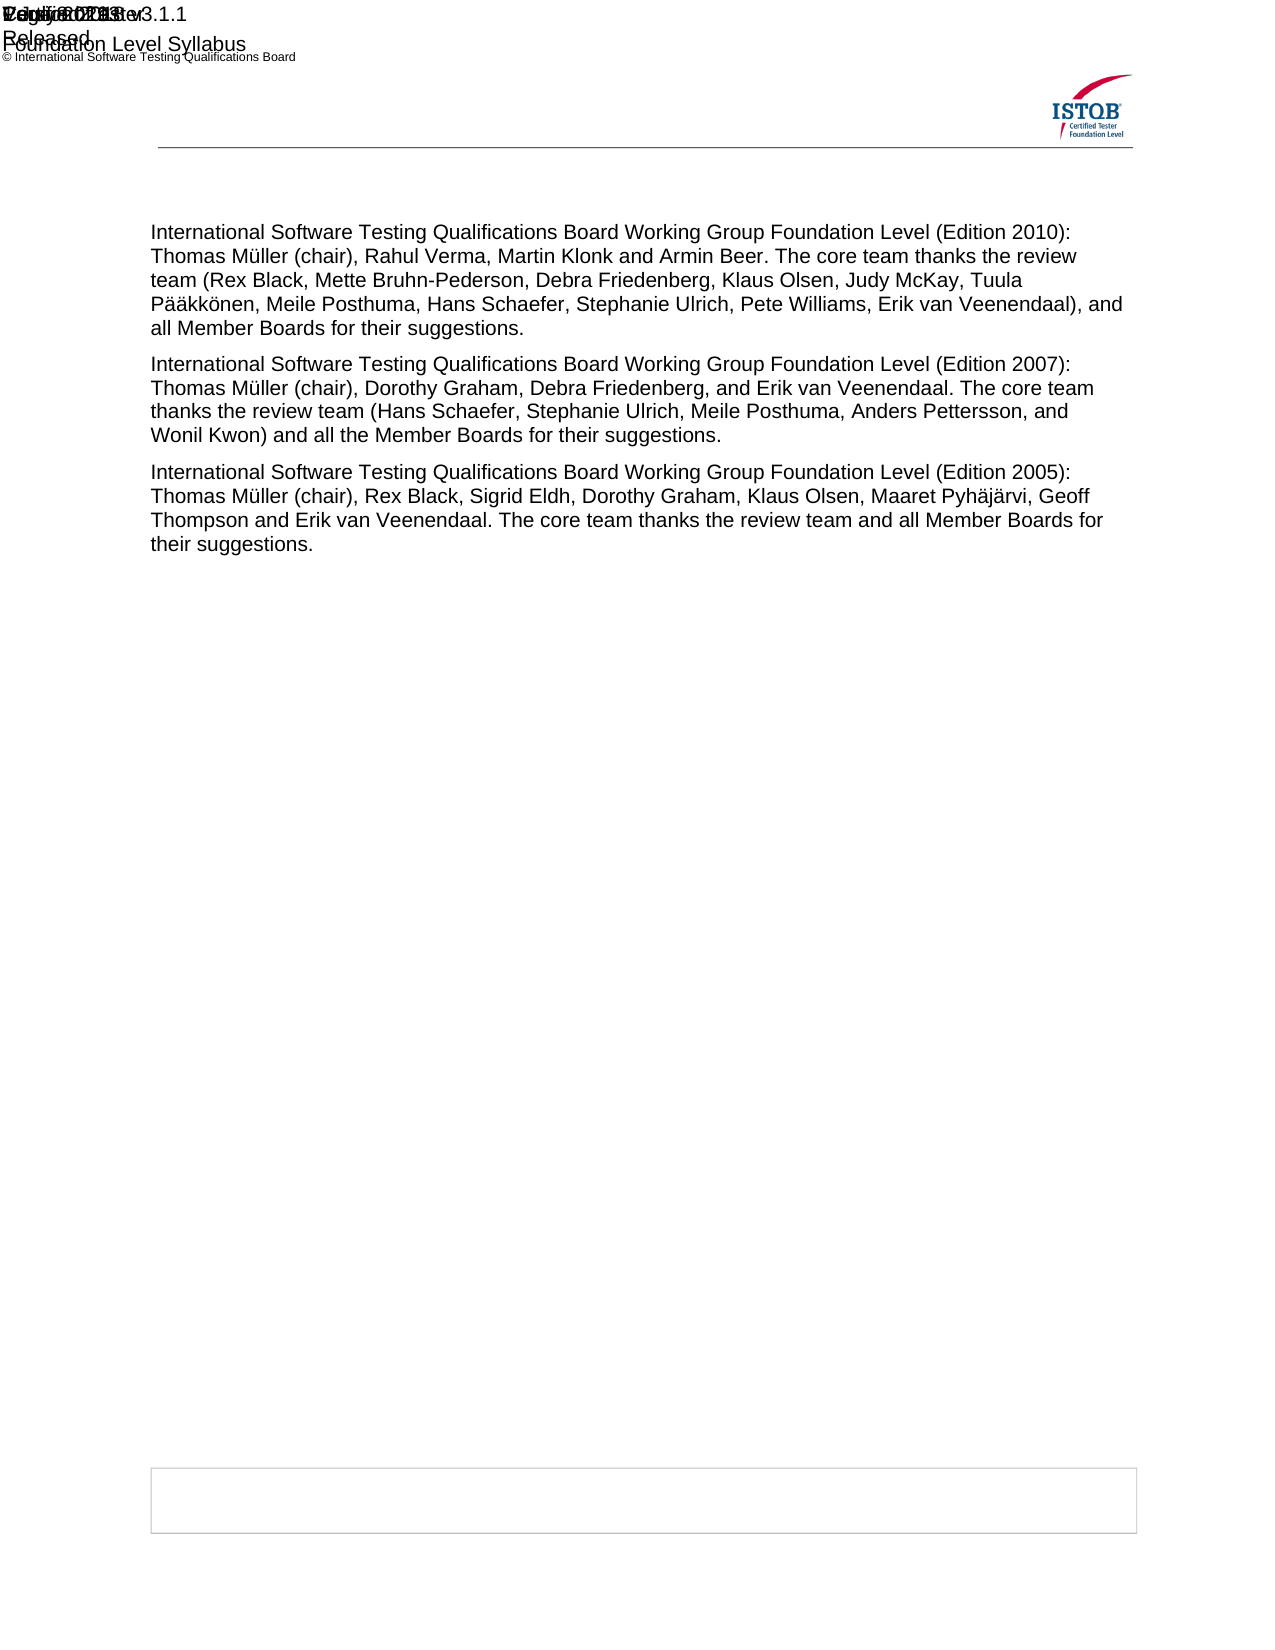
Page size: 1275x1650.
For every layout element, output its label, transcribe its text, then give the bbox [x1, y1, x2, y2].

text International Software Testing Qualifications Board Working Group Foundation Level (Edition 2005): Thomas Müller (chair), Rex Black, Sigrid Eldh, Dorothy Graham, Klaus Olsen, Maaret Pyhäjärvi, Geoff Thompson and Erik van Veenendaal. The core team thanks the review team and all Member Boards for their suggestions. [150, 460, 1107, 556]
text International Software Testing Qualifications Board Working Group Foundation Level (Edition 2010): Thomas Müller (chair), Rahul Verma, Martin Klonk and Armin Beer. The core team thanks the review team (Rex Black, Mette Bruhn-Pederson, Debra Friedenberg, Klaus Olsen, Judy McKay, Tuula Pääkkönen, Meile Posthuma, Hans Schaefer, Stephanie Ulrich, Pete Williams, Erik van Veenendaal), and all Member Boards for their suggestions. [150, 219, 1125, 339]
picture [1036, 58, 1148, 161]
text International Software Testing Qualifications Board Working Group Foundation Level (Edition 2007): Thomas Müller (chair), Dorothy Graham, Debra Friedenberg, and Erik van Veenendaal. The core team thanks the review team (Hans Schaefer, Stephanie Ulrich, Meile Posthuma, Anders Pettersson, and Wonil Kwon) and all the Member Boards for their suggestions. [150, 351, 1097, 447]
